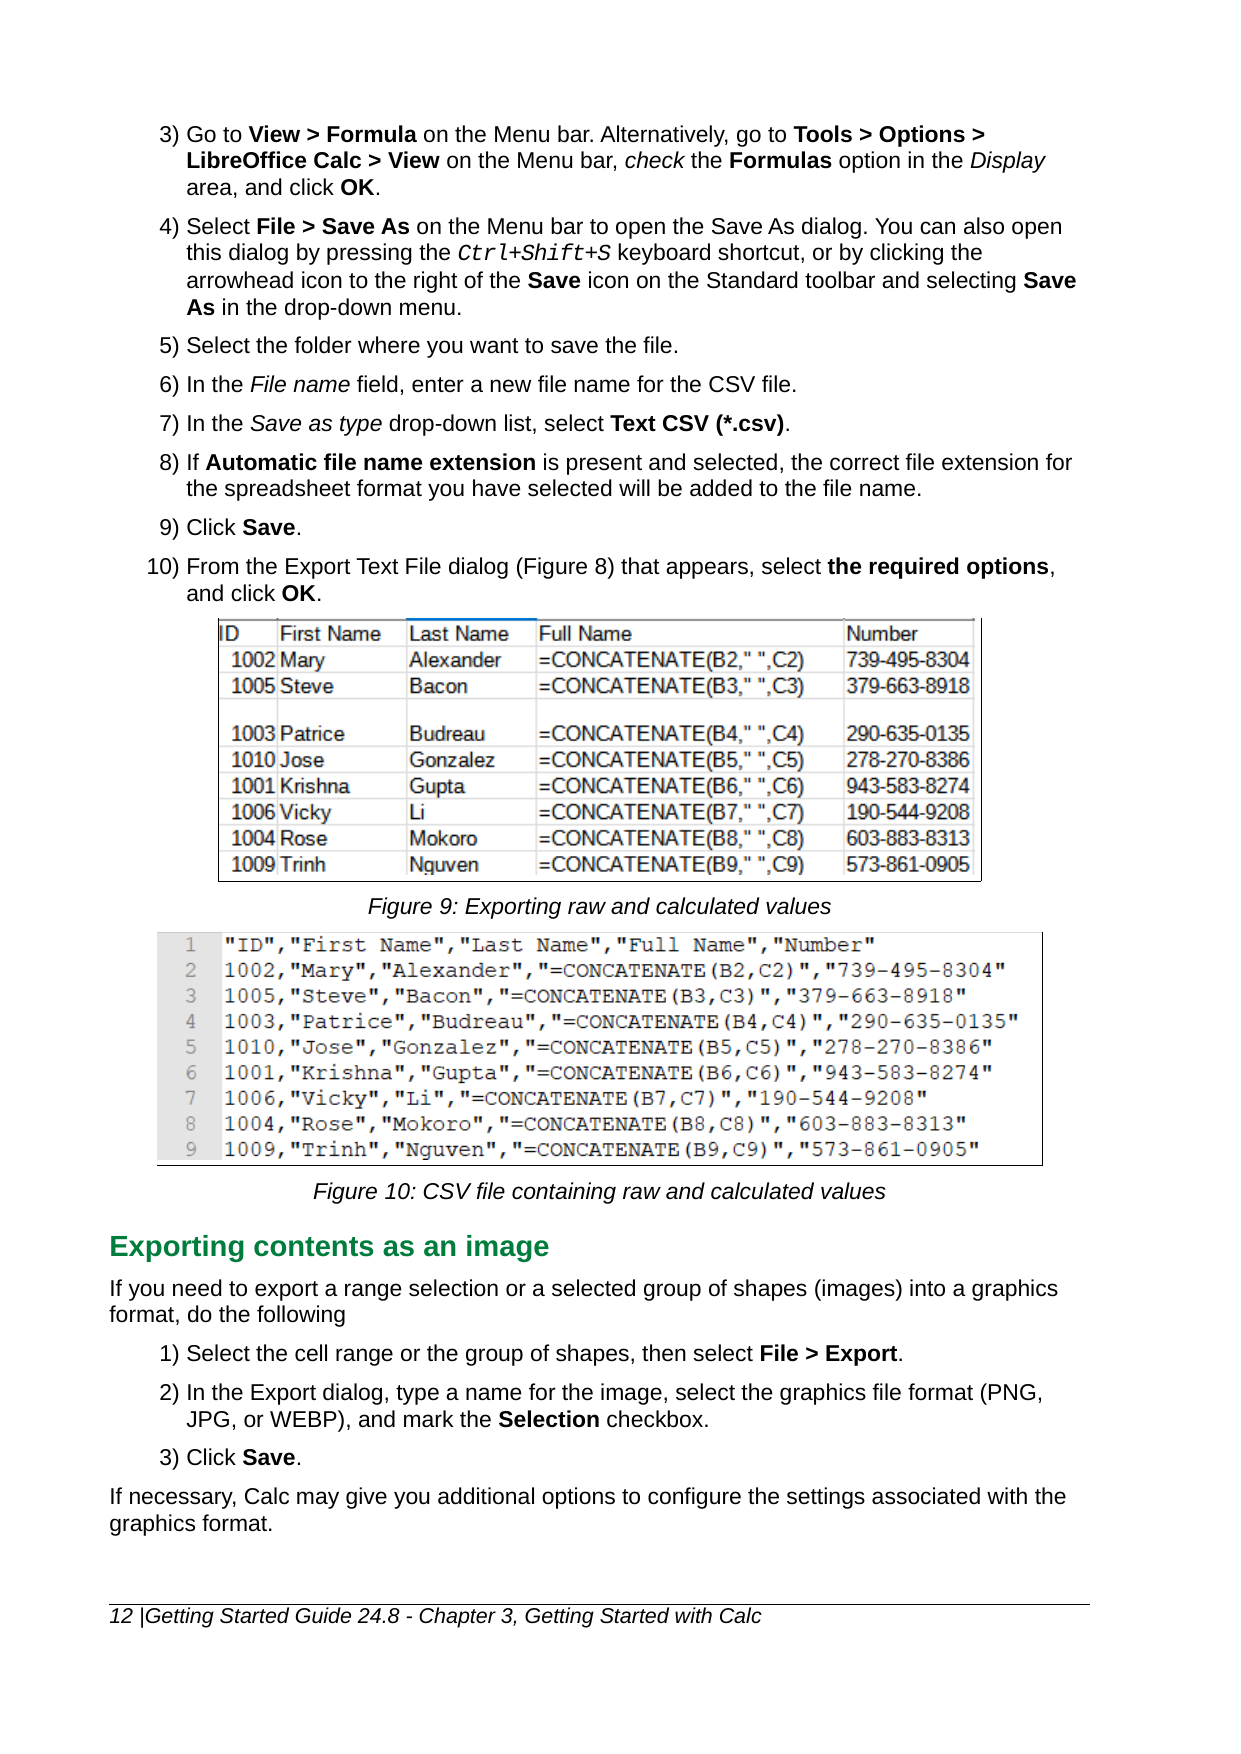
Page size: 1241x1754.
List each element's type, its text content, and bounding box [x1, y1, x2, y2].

list Select File > Save As on the Menu bar to open the Save As dialog. You can also open this dialog by pressing the Ctrl+Shift+S keyboard shortcut, or by clicking the arrowhead icon to the right of the Save icon on the Standard toolbar and selecting Save As in the drop-down menu. [186, 213, 1090, 320]
text If necessary, Calc may give you additional options to configure the settings associated with the graphics format. [109, 1483, 1090, 1536]
list In the Export dialog, type a name for the image, select the graphics file format (PNG, JPG, or WEBP), and mark the Selection checkbox. [186, 1379, 1090, 1432]
list If Automatic file name extension is present and selected, the correct file extension for the spreadsheet format you have selected will be added to the file name. [186, 449, 1090, 502]
list Click Save. [186, 1444, 1090, 1471]
list Select the cell range or the group of shapes, then select File > Export. [186, 1340, 1090, 1367]
text Figure 9: Exporting raw and calculated values [218, 893, 981, 920]
list From the Export Text File dialog (Figure 8) that appears, select the required options, and click OK. [186, 553, 1090, 606]
picture [219, 618, 976, 875]
list In the File name field, enter a new file name for the CSV file. [186, 371, 1090, 398]
list Click Save. [186, 514, 1090, 541]
list Go to View > Formula on the Menu bar. Alternatively, go to Tools > Options > LibreOffice Calc > View on the Menu bar, check the Formulas option in the Display area, and click OK. [186, 121, 1090, 200]
list If you need to export a range selection or a selected group of shapes (images) into a graphics format, do the following [109, 1275, 1090, 1328]
text Figure 10: CSV file containing raw and calculated values [157, 1178, 1042, 1204]
subtitle Exporting contents as an image [109, 1229, 1090, 1263]
list Select the folder where you want to save the file. [186, 332, 1090, 359]
picture [157, 932, 1042, 1160]
list In the Save as type drop-down list, select Text CSV (*.csv). [186, 410, 1090, 437]
